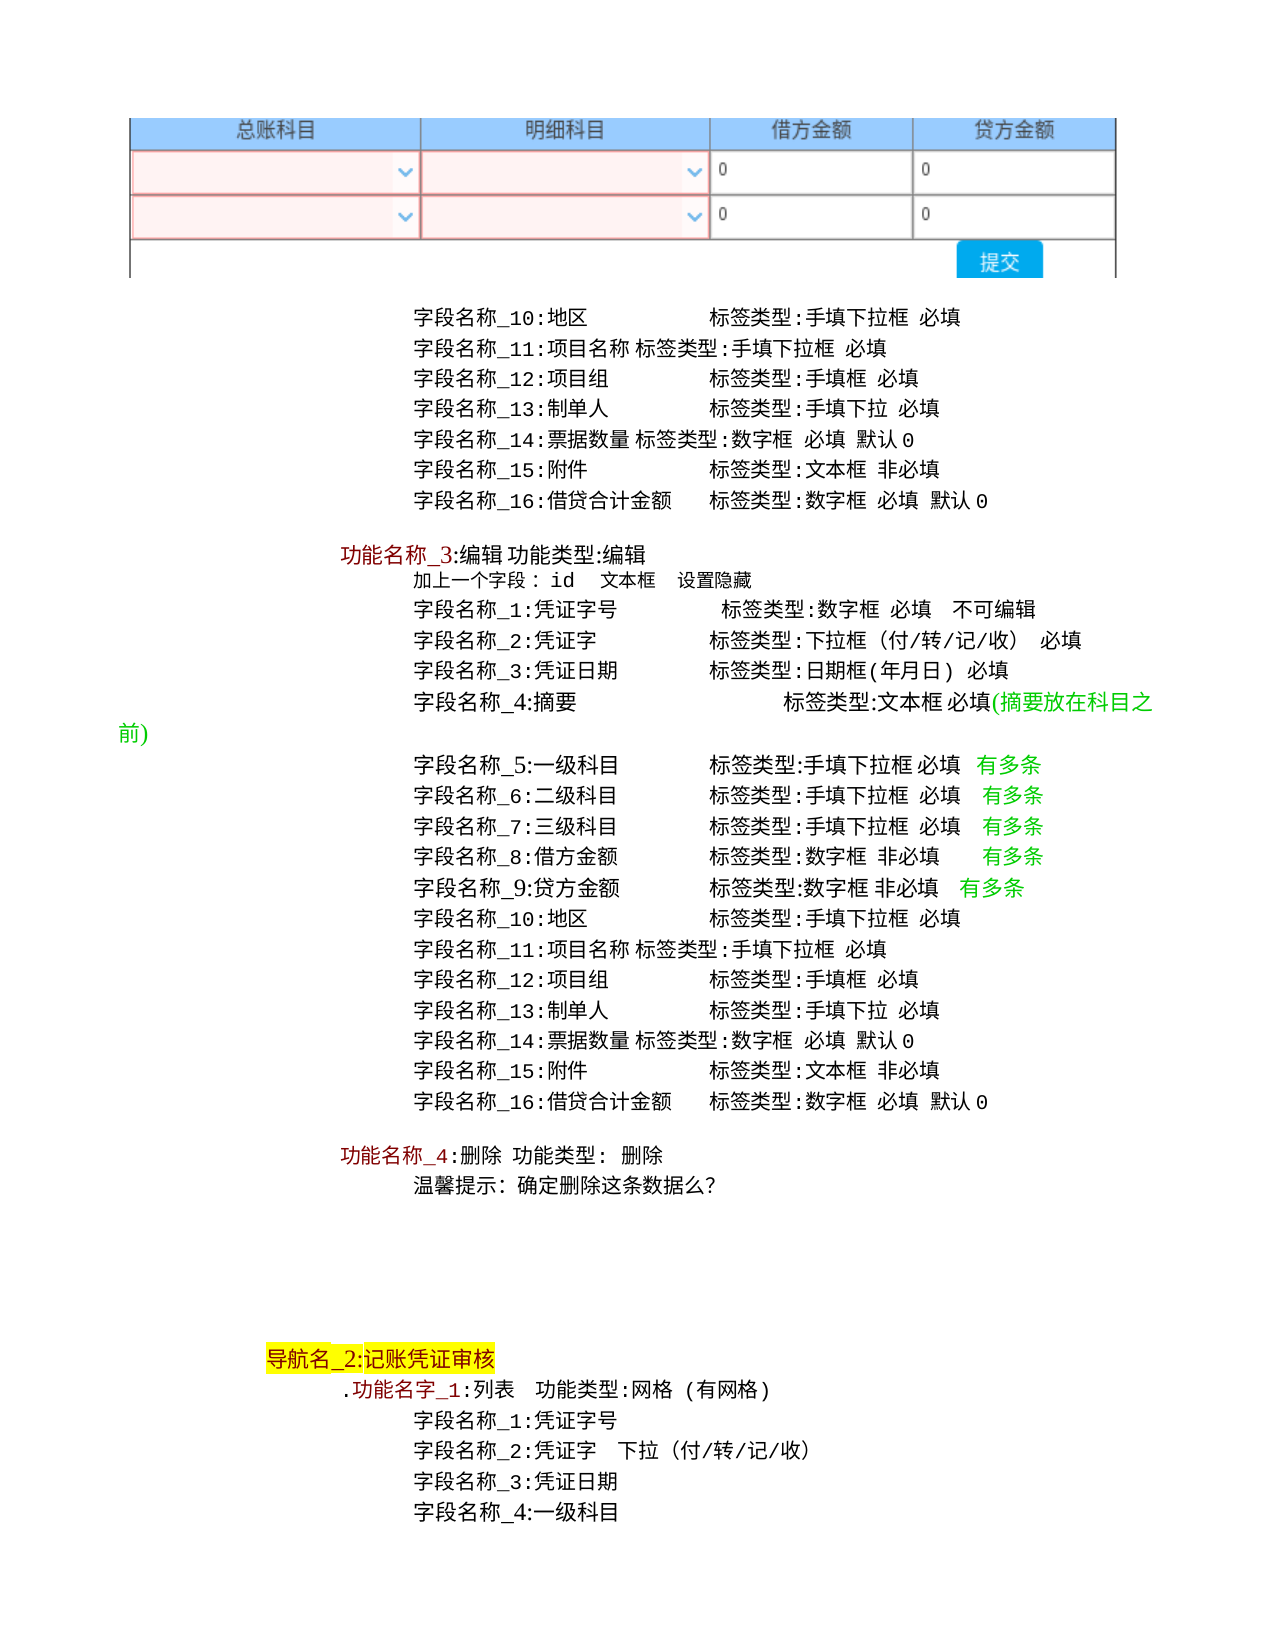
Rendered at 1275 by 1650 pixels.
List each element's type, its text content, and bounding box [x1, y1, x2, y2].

text 字段名称_2:凭证字 下拉（付/转/记/收） [118, 1434, 1157, 1465]
text 字段名称_6:二级科目 标签类型:手填下拉框 必填 有多条 [118, 780, 1157, 810]
text 字段名称_12:项目组 标签类型:手填框 必填 [118, 362, 1157, 393]
text 字段名称_15:附件 标签类型:文本框 非必填 [118, 1055, 1157, 1085]
text 字段名称_13:制单人 标签类型:手填下拉 必填 [118, 994, 1157, 1024]
picture [118, 118, 1157, 278]
text 字段名称_9:贷方金额 标签类型:数字框 非必填 有多条 [118, 871, 1157, 903]
text 加上一个字段 ：id 文本框 设置隐藏 [118, 570, 1157, 593]
text 字段名称_4:一级科目 [118, 1495, 1157, 1527]
text 字段名称_1:凭证字号 标签类型:数字框 必填 不可编辑 [118, 593, 1157, 624]
text 字段名称_16:借贷合计金额 标签类型:数字框 必填 默认0 [118, 1085, 1157, 1116]
picture [982, 253, 998, 272]
text 功能名称_3:编辑 功能类型:编辑 [118, 538, 1157, 570]
text 字段名称_15:附件 标签类型:文本框 非必填 [118, 453, 1157, 484]
text 字段名称_2:凭证字 标签类型:下拉框（付/转/记/收） 必填 [118, 624, 1157, 654]
text 导航名_2:记账凭证审核 [118, 1342, 1157, 1374]
text 功能名称_4:删除 功能类型: 删除 [118, 1139, 1157, 1170]
text 字段名称_16:借贷合计金额 标签类型:数字框 必填 默认0 [118, 484, 1157, 514]
text 字段名称_12:项目组 标签类型:手填框 必填 [118, 963, 1157, 994]
text 温馨提示：确定删除这条数据么？ [118, 1170, 1157, 1200]
picture [1002, 253, 1018, 270]
text 字段名称_1:凭证字号 [118, 1404, 1157, 1434]
text .功能名字_1:列表 功能类型:网格 (有网格) [118, 1374, 1157, 1404]
text 字段名称_10:地区 标签类型:手填下拉框 必填 [118, 301, 1157, 332]
text 字段名称_14:票据数量 标签类型:数字框 必填 默认0 [118, 1024, 1157, 1055]
text 字段名称_3:凭证日期 标签类型:日期框(年月日) 必填 [118, 654, 1157, 685]
text 字段名称_14:票据数量 标签类型:数字框 必填 默认0 [118, 423, 1157, 453]
text 字段名称_3:凭证日期 [118, 1465, 1157, 1495]
text 字段名称_7:三级科目 标签类型:手填下拉框 必填 有多条 [118, 810, 1157, 841]
text 字段名称_10:地区 标签类型:手填下拉框 必填 [118, 903, 1157, 933]
text 字段名称_5:一级科目 标签类型:手填下拉框 必填 有多条 [118, 748, 1157, 780]
text 字段名称_8:借方金额 标签类型:数字框 非必填 有多条 [118, 841, 1157, 871]
text 字段名称_13:制单人 标签类型:手填下拉 必填 [118, 393, 1157, 423]
text 字段名称_11:项目名称 标签类型:手填下拉框 必填 [118, 933, 1157, 963]
text 字段名称_11:项目名称 标签类型:手填下拉框 必填 [118, 332, 1157, 362]
text 字段名称_4:摘要 标签类型:文本框 必填(摘要放在科目之前) [118, 685, 1157, 748]
